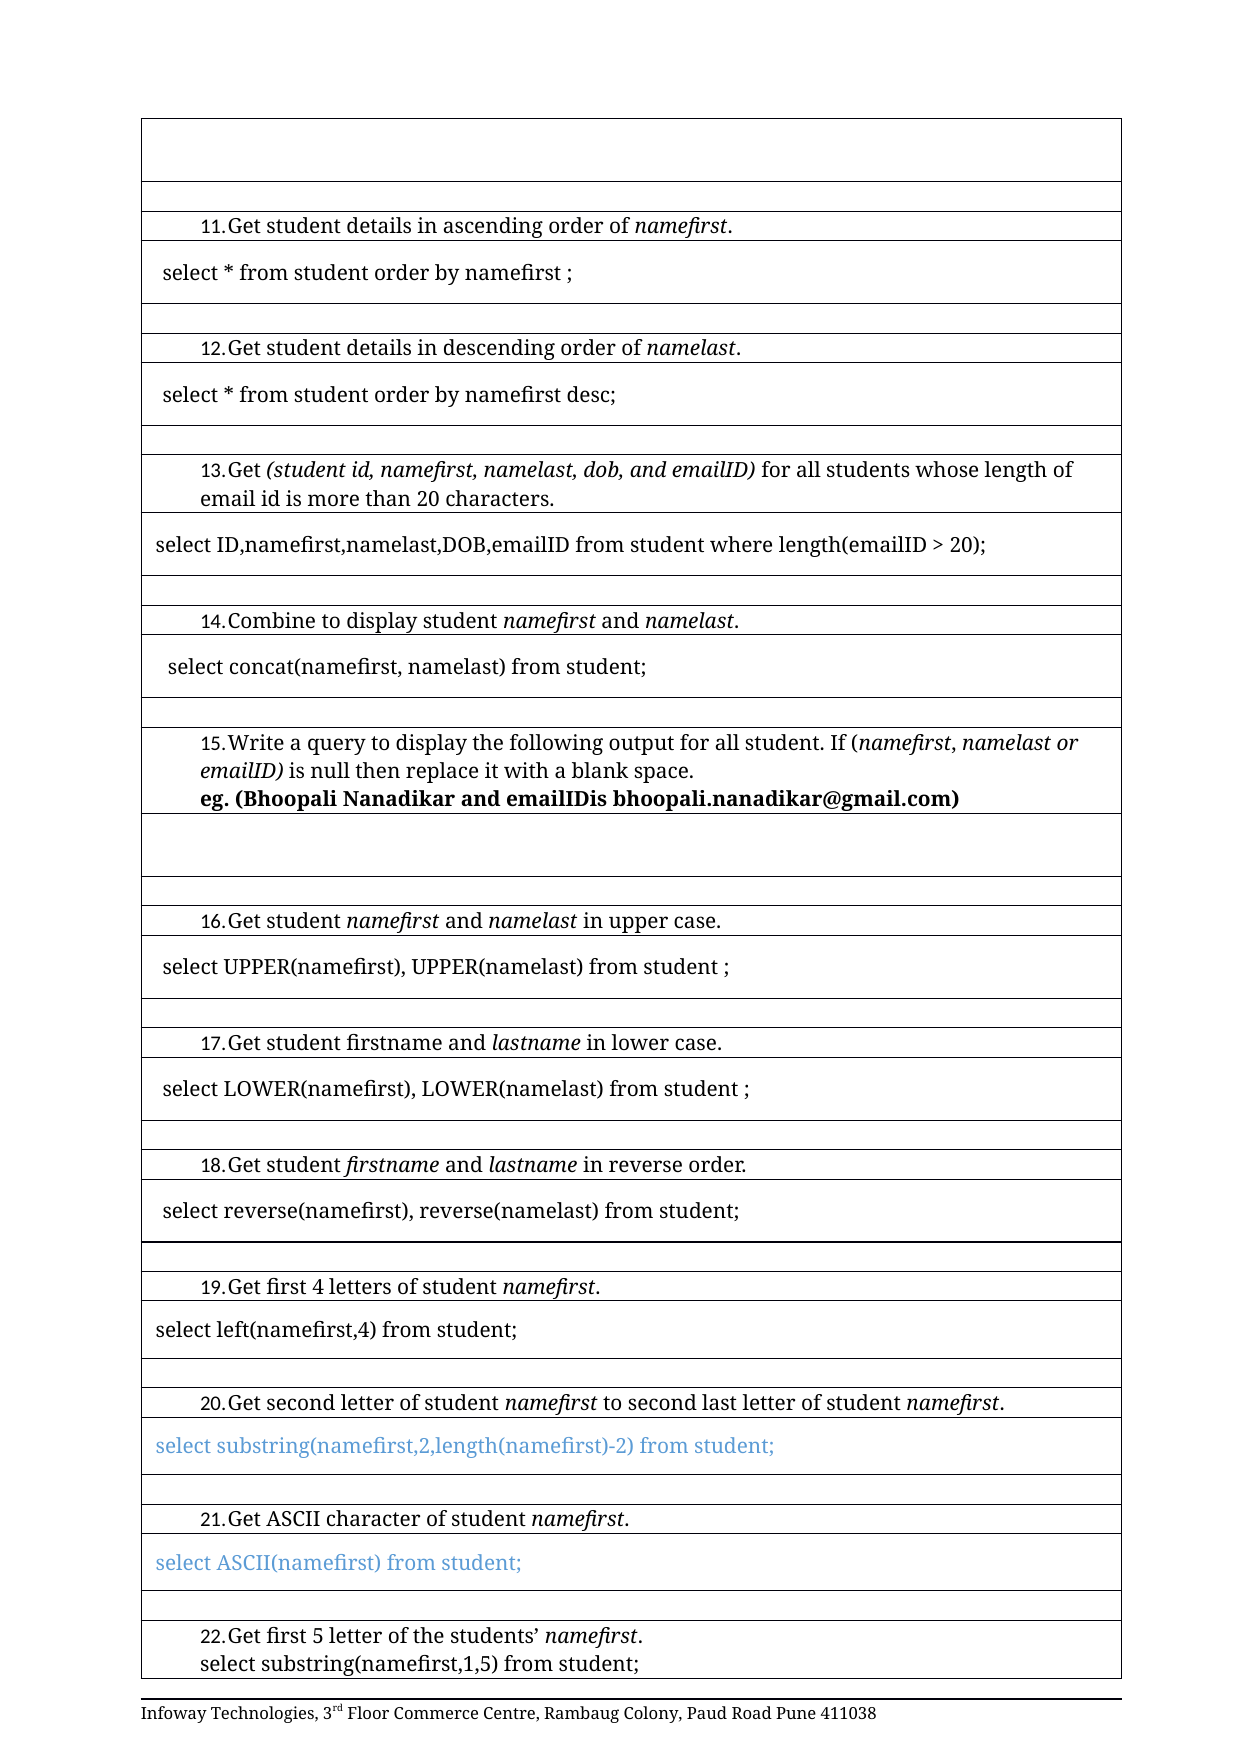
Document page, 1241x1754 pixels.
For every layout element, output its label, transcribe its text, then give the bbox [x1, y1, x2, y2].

table_cell Get student details in descending order of namelast. [142, 334, 1121, 362]
table_cell [142, 1591, 1121, 1620]
table_cell [142, 304, 1121, 332]
table_cell Write a query to display the following output for all student. If (namefirst, namelast or emailID) is null then replace it with a blank space. eg. (Bhoopali Nanadikar and emailIDis bhoopali.nanadikar@gmail.com) [142, 728, 1121, 813]
table_cell [142, 1359, 1121, 1387]
table_cell Get first 5 letter of the students’ namefirst. select substring(namefirst,1,5) from student; [142, 1621, 1121, 1678]
table_cell [142, 814, 1121, 876]
table_cell select ASCII(namefirst) from student; [142, 1534, 1121, 1590]
table_cell select ID,namefirst,namelast,DOB,emailID from student where length(emailID > 20); [142, 513, 1121, 575]
table_cell [142, 1243, 1121, 1271]
table_cell Get student firstname and lastname in lower case. [142, 1028, 1121, 1057]
table_cell select substring(namefirst,2,length(namefirst)-2) from student; [142, 1418, 1121, 1474]
table_cell [142, 576, 1121, 605]
table_cell [142, 1475, 1121, 1503]
table_cell Get ASCII character of student namefirst. [142, 1505, 1121, 1533]
table_cell [142, 182, 1121, 211]
table_cell [142, 119, 1121, 181]
table_cell Get student details in ascending order of namefirst. [142, 212, 1121, 240]
table_cell select concat(namefirst, namelast) from student; [142, 635, 1121, 697]
table_cell [142, 999, 1121, 1027]
table_cell [142, 698, 1121, 727]
table_cell [142, 877, 1121, 905]
table_cell Get (student id, namefirst, namelast, dob, and emailID) for all students whose length of email id is more than 20 characters. [142, 455, 1121, 512]
table_cell Get first 4 letters of student namefirst. [142, 1272, 1121, 1300]
table_cell Get student firstname and lastname in reverse order. [142, 1150, 1121, 1178]
table_cell Combine to display student namefirst and namelast. [142, 606, 1121, 634]
table_cell select LOWER(namefirst), LOWER(namelast) from student ; [142, 1058, 1121, 1119]
table_cell [142, 1121, 1121, 1149]
table_cell Get student namefirst and namelast in upper case. [142, 906, 1121, 935]
table_cell select left(namefirst,4) from student; [142, 1301, 1121, 1358]
table_cell [142, 426, 1121, 454]
table_cell select * from student order by namefirst desc; [142, 363, 1121, 425]
table_cell select * from student order by namefirst ; [142, 241, 1121, 303]
table_cell select UPPER(namefirst), UPPER(namelast) from student ; [142, 936, 1121, 998]
table_cell select reverse(namefirst), reverse(namelast) from student; [142, 1180, 1121, 1241]
table_cell Get second letter of student namefirst to second last letter of student namefirst. [142, 1388, 1121, 1417]
